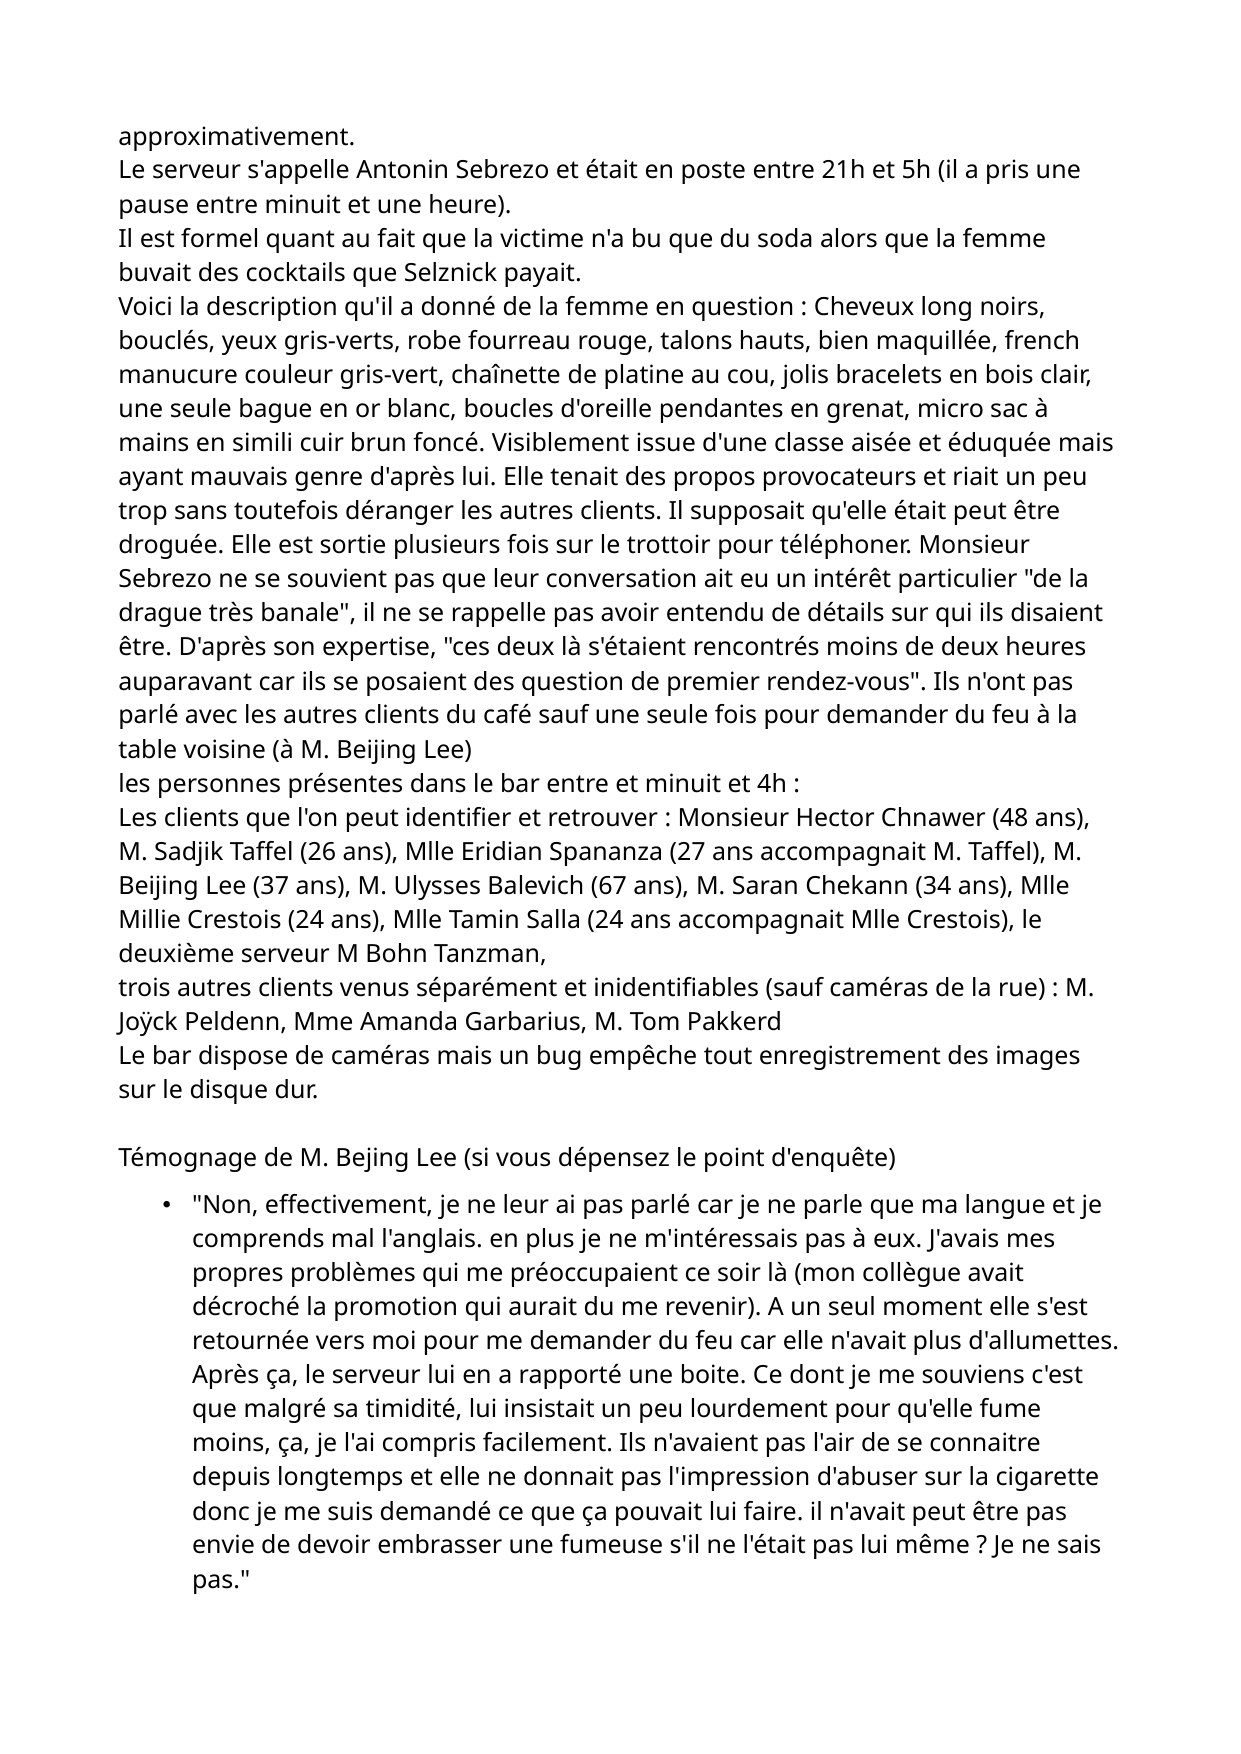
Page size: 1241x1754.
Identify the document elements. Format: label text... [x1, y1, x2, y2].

text Voici la description qu'il a donné de la femme en question : Cheveux long noirs, bouclés, yeux gris-verts, robe fourreau rouge, talons hauts, bien maquillée, french manucure couleur gris-vert, chaînette de platine au cou, jolis bracelets en bois clair, une seule bague en or blanc, boucles d'oreille pendantes en grenat, micro sac à mains en simili cuir brun foncé. Visiblement issue d'une classe aisée et éduquée mais ayant mauvais genre d'après lui. Elle tenait des propos provocateurs et riait un peu trop sans toutefois déranger les autres clients. Il supposait qu'elle était peut être droguée. Elle est sortie plusieurs fois sur le trottoir pour téléphoner. Monsieur Sebrezo ne se souvient pas que leur conversation ait eu un intérêt particulier "de la drague très banale", il ne se rappelle pas avoir entendu de détails sur qui ils disaient être. D'après son expertise, "ces deux là s'étaient rencontrés moins de deux heures auparavant car ils se posaient des question de premier rendez-vous". Ils n'ont pas parlé avec les autres clients du café sauf une seule fois pour demander du feu à la table voisine (à M. Beijing Lee) [118, 288, 1122, 765]
text Il est formel quant au fait que la victime n'a bu que du soda alors que la femme buvait des cocktails que Selznick payait. [118, 220, 1122, 288]
text approximativement. [118, 118, 1122, 152]
text Le serveur s'appelle Antonin Sebrezo et était en poste entre 21h et 5h (il a pris une pause entre minuit et une heure). [118, 152, 1122, 220]
list "Non, effectivement, je ne leur ai pas parlé car je ne parle que ma langue et je comprends mal l'anglais. en plus je ne m'intéressais pas à eux. J'avais mes propres problèmes qui me préoccupaient ce soir là (mon collègue avait décroché la promotion qui aurait du me revenir). A un seul moment elle s'est retournée vers moi pour me demander du feu car elle n'avait plus d'allumettes. Après ça, le serveur lui en a rapporté une boite. Ce dont je me souviens c'est que malgré sa timidité, lui insistait un peu lourdement pour qu'elle fume moins, ça, je l'ai compris facilement. Ils n'avaient pas l'air de se connaitre depuis longtemps et elle ne donnait pas l'impression d'abuser sur la cigarette donc je me suis demandé ce que ça pouvait lui faire. il n'avait peut être pas envie de devoir embrasser une fumeuse s'il ne l'était pas lui même ? Je ne sais pas." [162, 1187, 1122, 1595]
text les personnes présentes dans le bar entre et minuit et 4h : [118, 765, 1122, 799]
text Témognage de M. Bejing Lee (si vous dépensez le point d'enquête) [118, 1140, 1122, 1174]
text Les clients que l'on peut identifier et retrouver : Monsieur Hector Chnawer (48 ans), M. Sadjik Taffel (26 ans), Mlle Eridian Spananza (27 ans accompagnait M. Taffel), M. Beijing Lee (37 ans), M. Ulysses Balevich (67 ans), M. Saran Chekann (34 ans), Mlle Millie Crestois (24 ans), Mlle Tamin Salla (24 ans accompagnait Mlle Crestois), le deuxième serveur M Bohn Tanzman, [118, 799, 1122, 970]
text trois autres clients venus séparément et inidentifiables (sauf caméras de la rue) : M. Joÿck Peldenn, Mme Amanda Garbarius, M. Tom Pakkerd [118, 970, 1122, 1038]
text Le bar dispose de caméras mais un bug empêche tout enregistrement des images sur le disque dur. [118, 1038, 1122, 1106]
